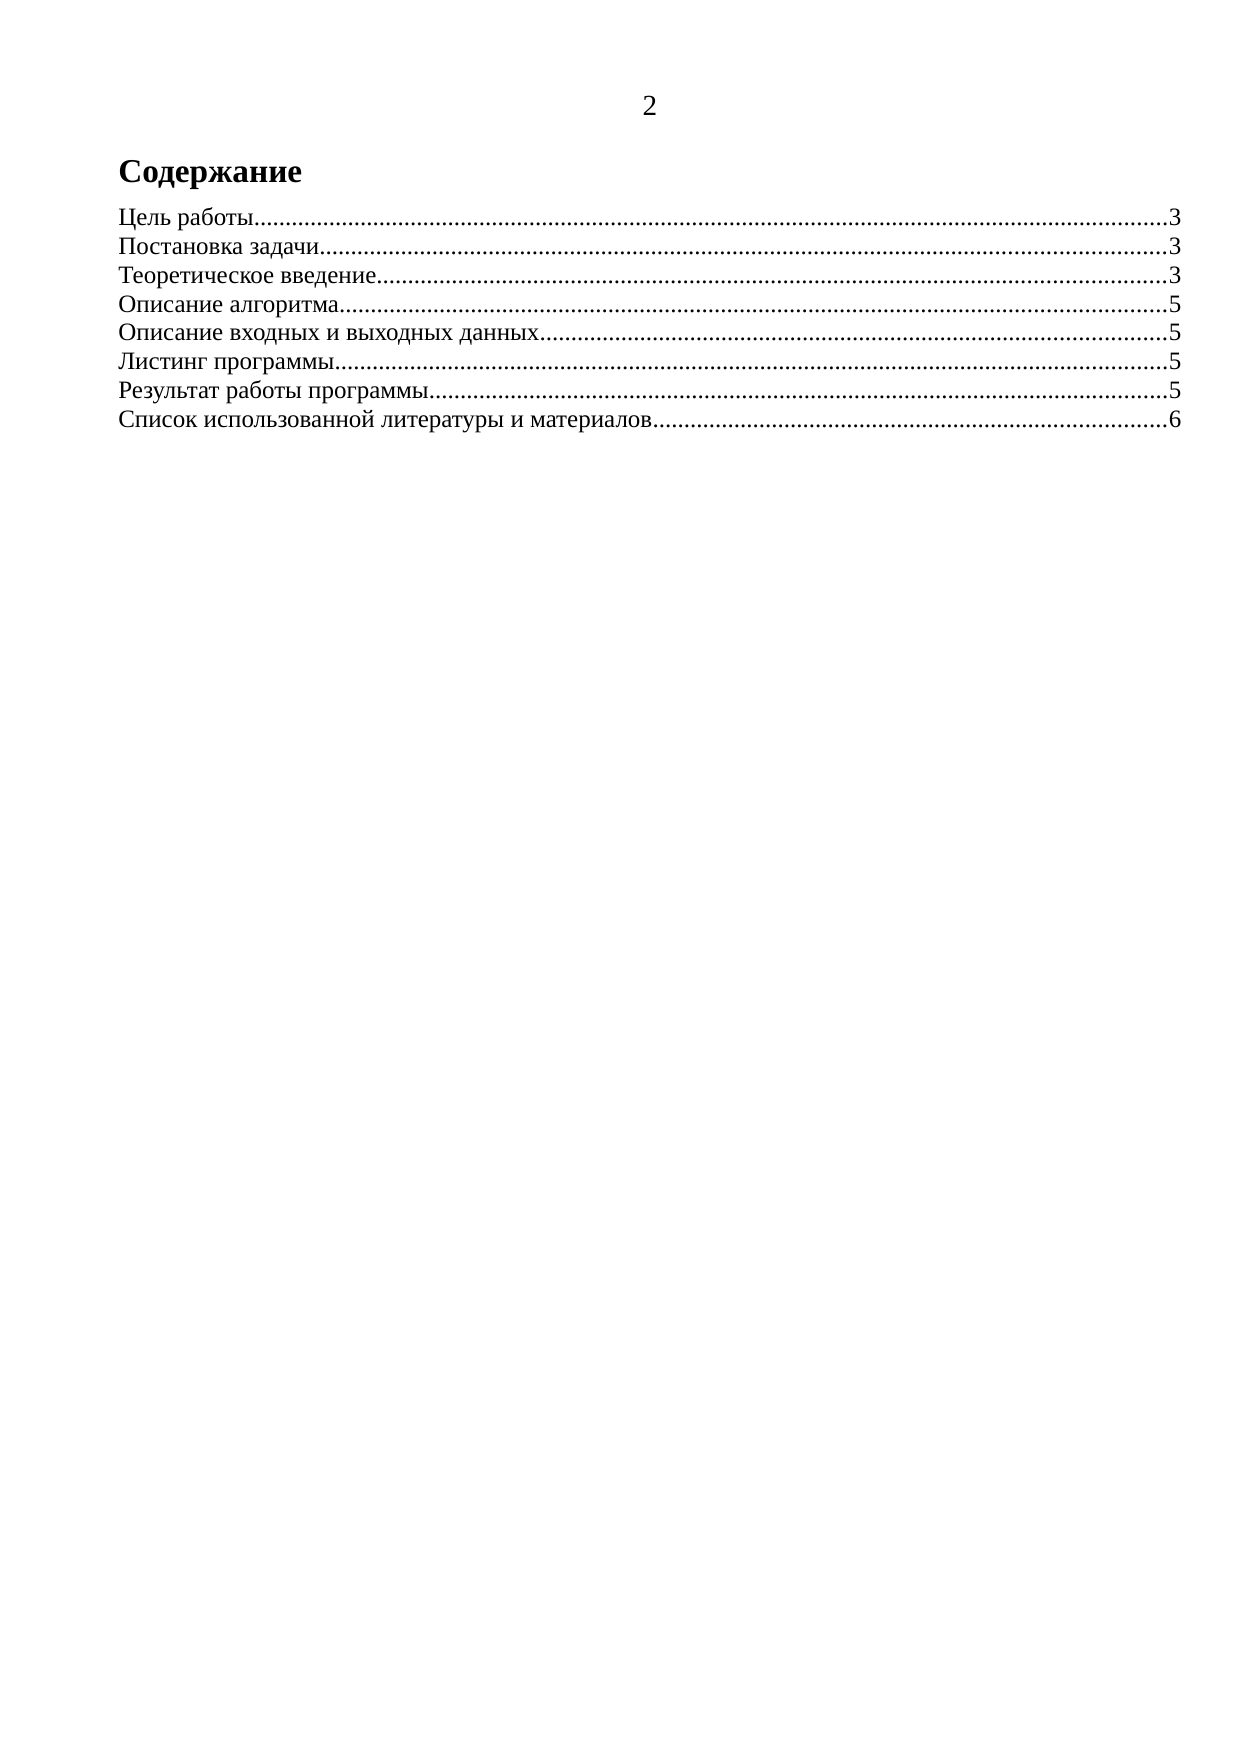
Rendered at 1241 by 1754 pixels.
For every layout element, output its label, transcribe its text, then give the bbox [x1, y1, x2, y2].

text Описание алгоритма 5 [118, 289, 1181, 317]
text Теоретическое введение 3 [118, 260, 1181, 289]
text Постановка задачи 3 [118, 231, 1181, 260]
text Список использованной литературы и материалов 6 [118, 404, 1181, 432]
subtitle Содержание [118, 152, 1181, 190]
text Описание входных и выходных данных 5 [118, 317, 1181, 346]
text Листинг программы 5 [118, 346, 1181, 375]
text Результат работы программы 5 [118, 375, 1181, 404]
text Цель работы 3 [118, 202, 1181, 231]
